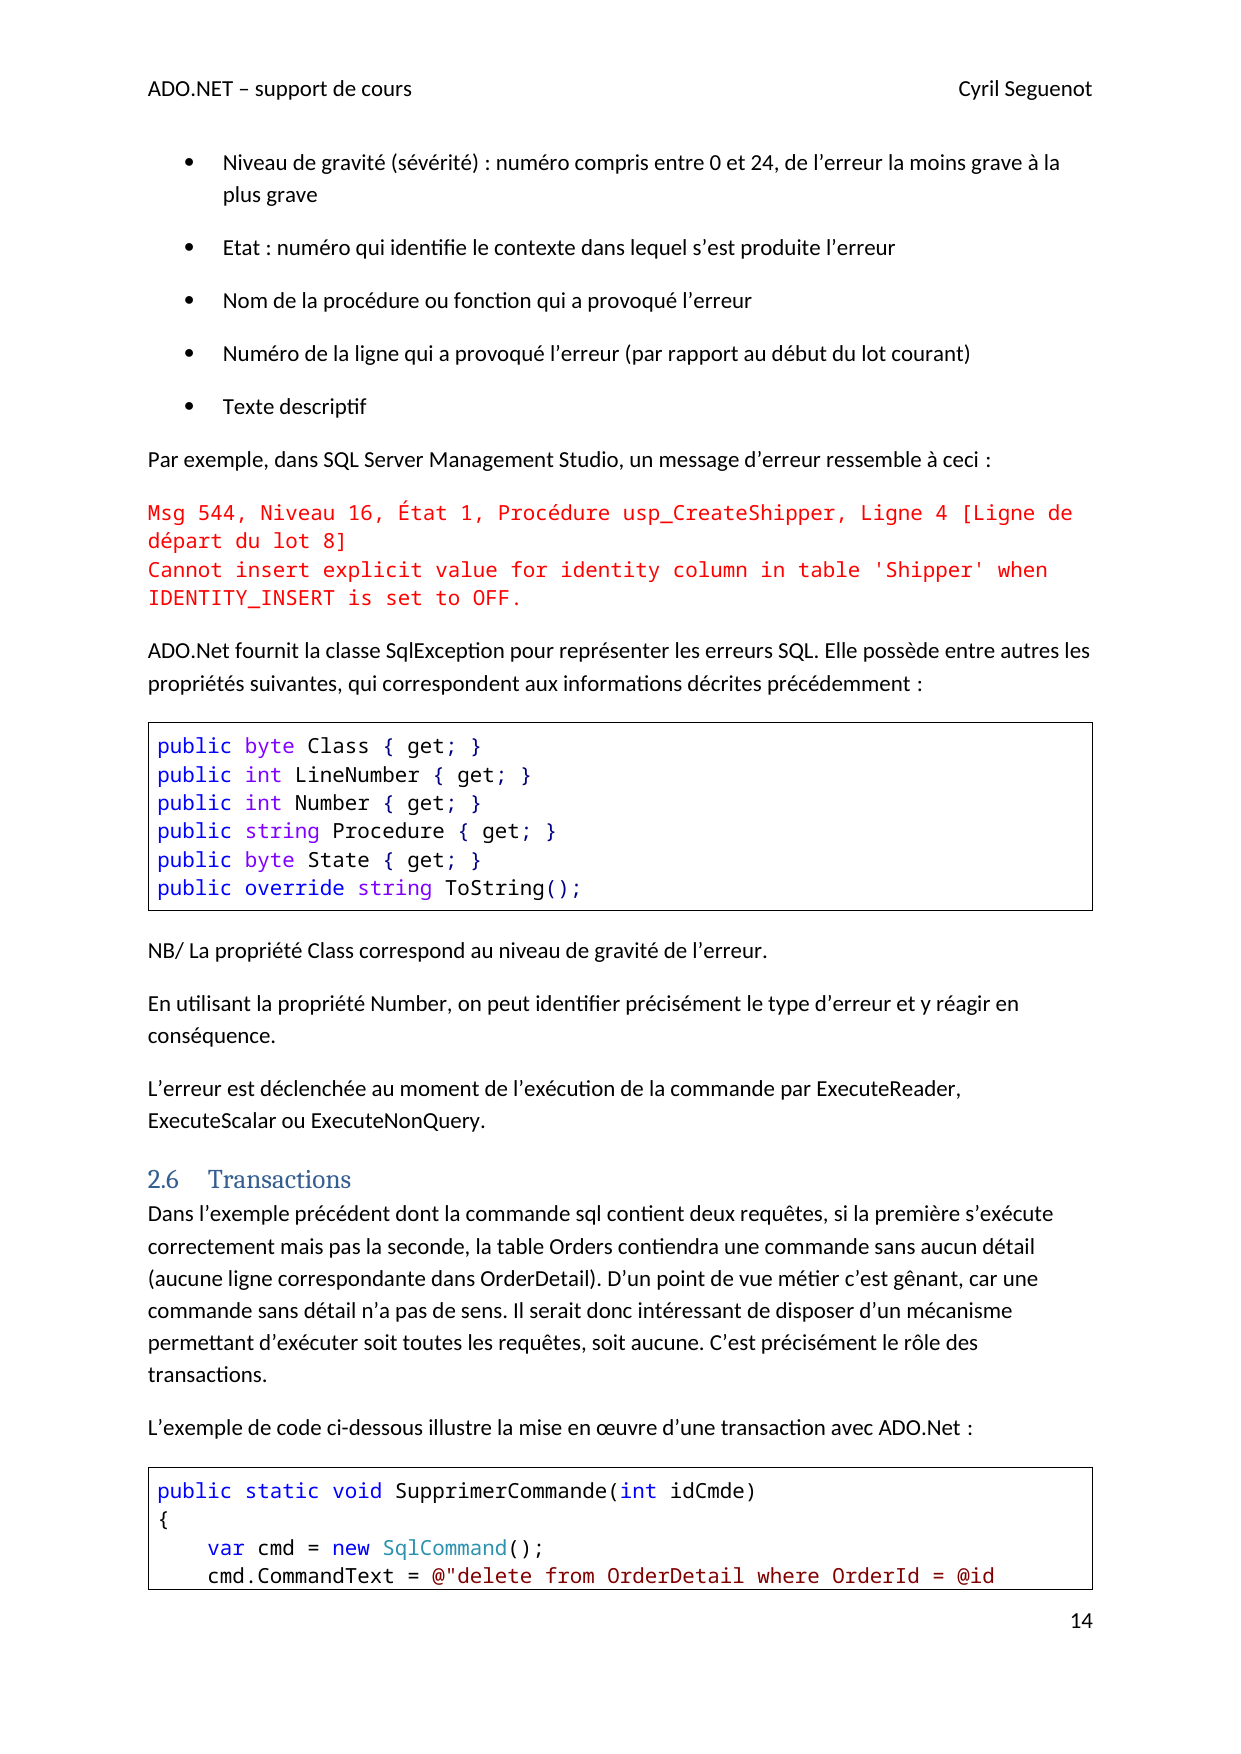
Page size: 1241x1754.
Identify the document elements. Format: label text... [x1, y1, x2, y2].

text Msg 544, Niveau 16, État 1, Procédure usp_CreateShipper, Ligne 4 [Ligne de départ du lot 8] [148, 498, 1093, 555]
text var cmd = new SqlCommand(); [149, 1523, 1092, 1552]
text public string Procedure { get; } [149, 807, 1092, 836]
list Etat : numéro qui identifie le contexte dans lequel s’est produite l’erreur [185, 233, 1093, 261]
text NB/ La propriété Class correspond au niveau de gravité de l’erreur. [148, 936, 1093, 964]
text cmd.CommandText = @"delete from OrderDetail where OrderId = @id [149, 1552, 1092, 1589]
text public int LineNumber { get; } [149, 750, 1092, 779]
text L’erreur est déclenchée au moment de l’exécution de la commande par ExecuteReader, ExecuteScalar ou ExecuteNonQuery. [148, 1074, 1093, 1135]
subtitle Transactions [148, 1164, 1093, 1195]
text L’exemple de code ci-dessous illustre la mise en œuvre d’une transaction avec ADO.Net : [148, 1413, 1093, 1442]
text Dans l’exemple précédent dont la commande sql contient deux requêtes, si la première s’exécute correctement mais pas la seconde, la table Orders contiendra une commande sans aucun détail (aucune ligne correspondante dans OrderDetail). D’un point de vue métier c’est gênant, car une commande sans détail n’a pas de sens. Il serait donc intéressant de disposer d’un mécanisme permettant d’exécuter soit toutes les requêtes, soit aucune. C’est précisément le rôle des transactions. [148, 1199, 1093, 1388]
list Nom de la procédure ou fonction qui a provoqué l’erreur [185, 286, 1093, 314]
text public static void SupprimerCommande(int idCmde) [149, 1468, 1092, 1495]
text public int Number { get; } [149, 779, 1092, 807]
text Cannot insert explicit value for identity column in table 'Shipper' when IDENTITY_INSERT is set to OFF. [148, 555, 1093, 612]
text Par exemple, dans SQL Server Management Studio, un message d’erreur ressemble à ceci : [148, 445, 1093, 473]
list Texte descriptif [185, 392, 1093, 420]
list Numéro de la ligne qui a provoqué l’erreur (par rapport au début du lot courant) [185, 339, 1093, 367]
text public byte Class { get; } [149, 723, 1092, 750]
text { [149, 1495, 1092, 1523]
text public override string ToString(); [149, 864, 1092, 910]
text ADO.Net fournit la classe SqlException pour représenter les erreurs SQL. Elle possède entre autres les propriétés suivantes, qui correspondent aux informations décrites précédemment : [148, 637, 1093, 697]
text En utilisant la propriété Number, on peut identifier précisément le type d’erreur et y réagir en conséquence. [148, 989, 1093, 1049]
text public byte State { get; } [149, 836, 1092, 864]
list Niveau de gravité (sévérité) : numéro compris entre 0 et 24, de l’erreur la moins grave à la plus grave [185, 148, 1093, 208]
